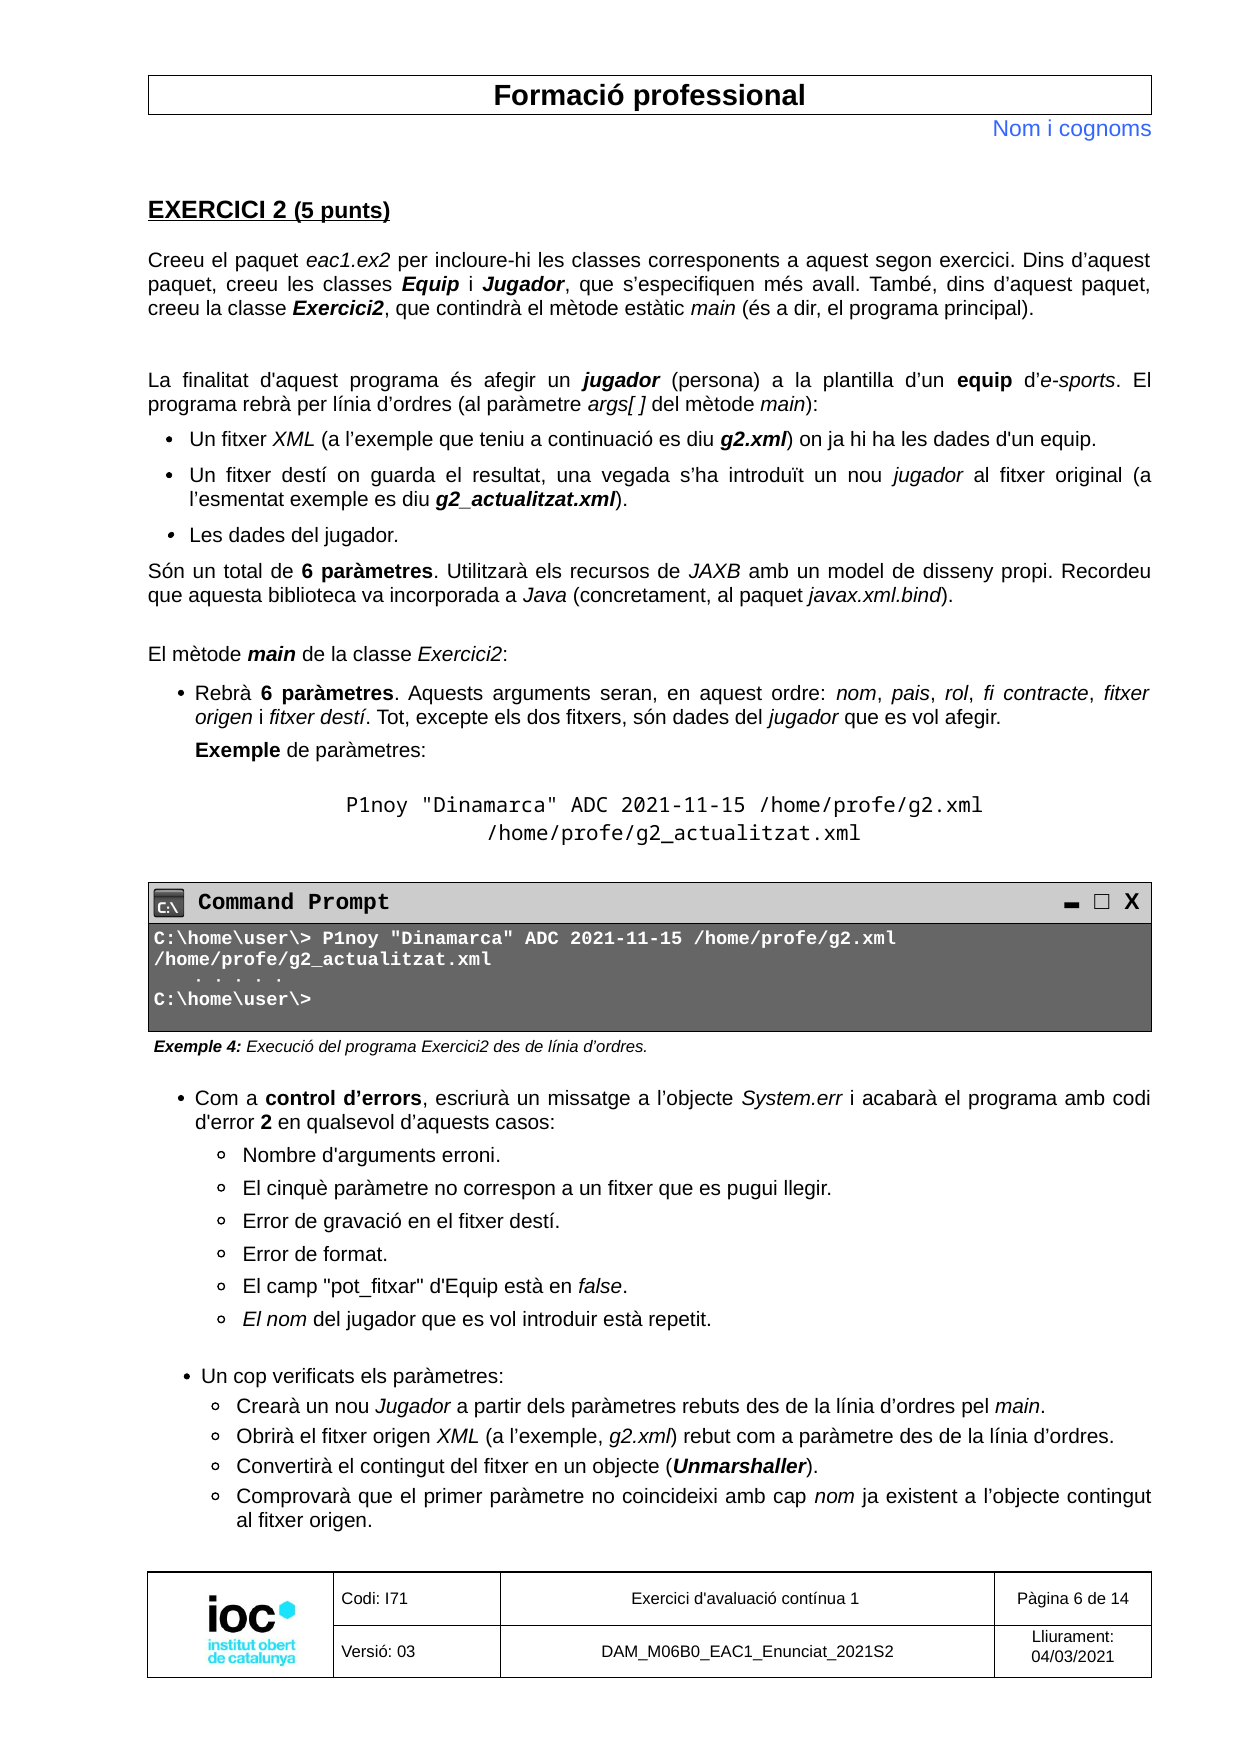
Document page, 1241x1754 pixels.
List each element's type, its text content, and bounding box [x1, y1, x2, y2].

list Són un total de 6 paràmetres. Utilitzarà els recursos de JAXB amb un model de disseny propi. Recordeu que aquesta biblioteca va incorporada a Java (concretament, al paquet javax.xml.bind). [148, 558, 1151, 606]
list Error de format. [213, 1241, 1151, 1266]
list El cinquè paràmetre no correspon a un fitxer que es pugui llegir. [213, 1176, 1151, 1200]
list Crearà un nou Jugador a partir dels paràmetres rebuts des de la línia d’ordres pel main. [207, 1394, 1151, 1418]
list Un fitxer XML (a l’exemple que teniu a continuació es diu g2.xml) on ja hi ha les dades d'un equip. [165, 427, 1151, 451]
picture [195, 1581, 309, 1677]
list Un fitxer destí on guarda el resultat, una vegada s’ha introduït un nou jugador al fitxer original (a l’esmentat exemple es diu g2_actualitzat.xml). [165, 463, 1151, 511]
text La finalitat d'aquest programa és afegir un jugador (persona) a la plantilla d’un equip d’e-sports. El programa rebrà per línia d’ordres (al paràmetre args[ ] del mètode main): [148, 367, 1151, 415]
list Obrirà el fitxer origen XML (a l’exemple, g2.xml) rebut com a paràmetre des de la línia d’ordres. [207, 1424, 1151, 1448]
list Com a control d’errors, escriurà un missatge a l’objecte System.err i acabarà el programa amb codi d'error 2 en qualsevol d’aquests casos: [177, 1086, 1151, 1134]
text Creeu el paquet eac1.ex2 per incloure-hi les classes corresponents a aquest segon exercici. Dins d’aquest paquet, creeu les classes Equip i Jugador, que s’especifiquen més avall. També, dins d’aquest paquet, creeu la classe Exercici2, que contindrà el mètode estàtic main (és a dir, el programa principal). [148, 248, 1151, 319]
text EXERCICI 2 (5 punts) [148, 195, 1151, 224]
text P1noy "Dinamarca" ADC 2021-11-15 /home/profe/g2.xml /home/profe/g2_actualitzat.xml [177, 790, 1151, 847]
list Comprovarà que el primer paràmetre no coincideixi amb cap nom ja existent a l’objecte contingut al fitxer origen. [207, 1484, 1151, 1532]
table_header Command Prompt ▬ □ X [149, 883, 1151, 923]
list Nombre d'arguments erroni. [213, 1143, 1151, 1167]
list El nom del jugador que es vol introduir està repetit. [213, 1307, 1151, 1331]
list Les dades del jugador. [165, 523, 1151, 547]
list El camp "pot_fitxar" d'Equip està en false. [213, 1274, 1151, 1298]
table_cell C:\home\user\> P1noy "Dinamarca" ADC 2021-11-15 /home/profe/g2.xml /home/profe/g2_actualitzat.xml · · · · · C:\home\user\> [149, 924, 1151, 1031]
list Error de gravació en el fitxer destí. [213, 1208, 1151, 1233]
text El mètode main de la classe Exercici2: [148, 642, 1151, 666]
list Un cop verificats els paràmetres: [183, 1364, 1151, 1388]
list Rebrà 6 paràmetres. Aquests arguments seran, en aquest ordre: nom, pais, rol, fi contracte, fitxer origen i fitxer destí. Tot, excepte els dos fitxers, són dades del jugador que es vol afegir. [177, 681, 1151, 728]
text Exemple de paràmetres: [195, 737, 1151, 761]
table_cell Exemple 4: Execució del programa Exercici2 des de línia d’ordres. [148, 1032, 1151, 1062]
list Convertirà el contingut del fitxer en un objecte (Unmarshaller). [207, 1454, 1151, 1478]
